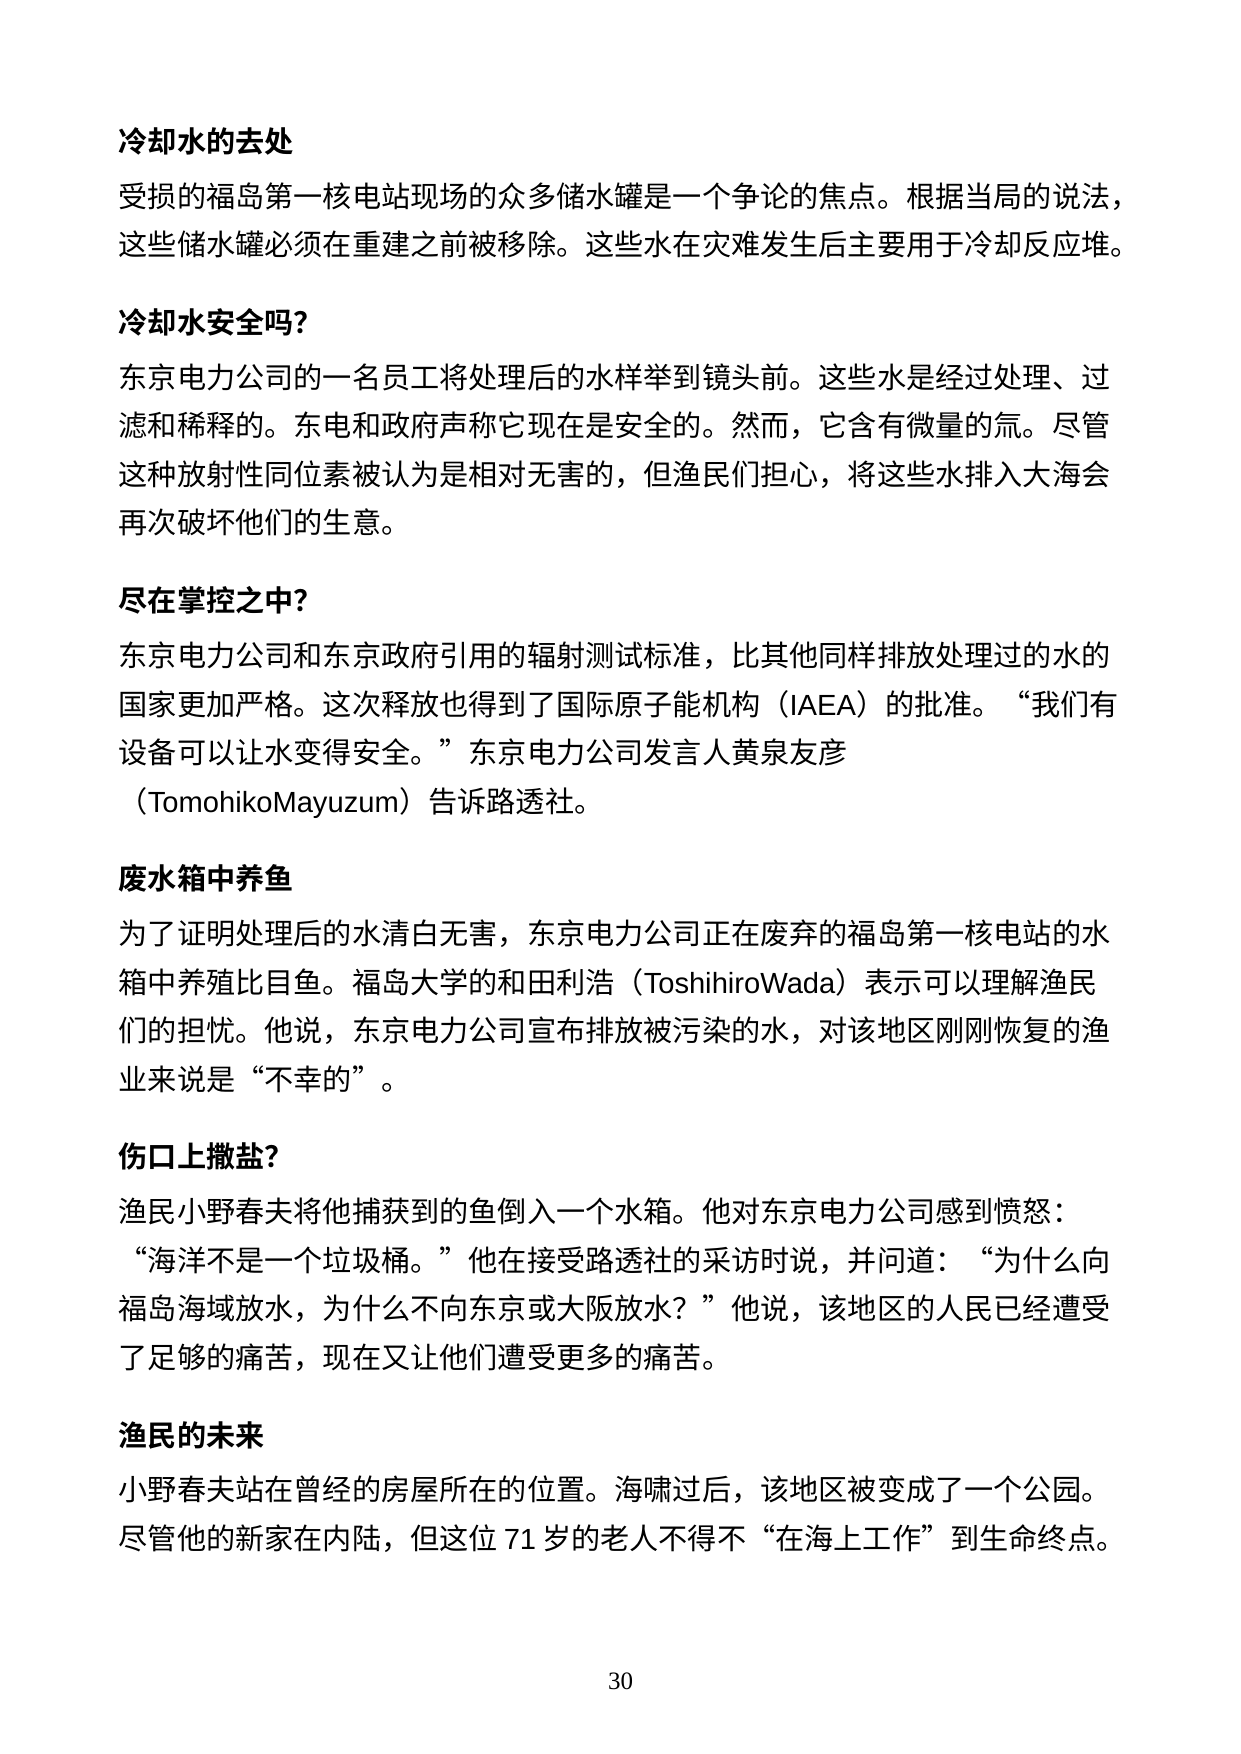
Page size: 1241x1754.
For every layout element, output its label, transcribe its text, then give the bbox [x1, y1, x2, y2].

subtitle 渔民的未来 [118, 1412, 1122, 1454]
subtitle 冷却水安全吗？ [118, 299, 1122, 342]
text 东京电力公司和东京政府引用的辐射测试标准，比其他同样排放处理过的水的国家更加严格。这次释放也得到了国际原子能机构（IAEA）的批准。“我们有设备可以让水变得安全。”东京电力公司发言人黄泉友彦（TomohikoMayuzum）告诉路透社。 [118, 632, 1122, 820]
text 东京电力公司的一名员工将处理后的水样举到镜头前。这些水是经过处理、过滤和稀释的。东电和政府声称它现在是安全的。然而，它含有微量的氚。尽管这种放射性同位素被认为是相对无害的，但渔民们担心，将这些水排入大海会再次破坏他们的生意。 [118, 354, 1122, 542]
text 小野春夫站在曾经的房屋所在的位置。海啸过后，该地区被变成了一个公园。尽管他的新家在内陆，但这位71岁的老人不得不“在海上工作”到生命终点。他对捕鱼业的未来前景感到暗淡。他问道：“那些上小学和初中的孩子怎么办？”对他们来说，以此作为生计太不稳定了。 [118, 1467, 1122, 1558]
subtitle 冷却水的去处 [118, 118, 1122, 161]
text 受损的福岛第一核电站现场的众多储水罐是一个争论的焦点。根据当局的说法，这些储水罐必须在重建之前被移除。这些水在灾难发生后主要用于冷却反应堆。 [118, 173, 1122, 264]
text 为了证明处理后的水清白无害，东京电力公司正在废弃的福岛第一核电站的水箱中养殖比目鱼。福岛大学的和田利浩（ToshihiroWada）表示可以理解渔民们的担忧。他说，东京电力公司宣布排放被污染的水，对该地区刚刚恢复的渔业来说是“不幸的”。 [118, 911, 1122, 1098]
subtitle 尽在掌控之中？ [118, 578, 1122, 620]
subtitle 伤口上撒盐？ [118, 1134, 1122, 1176]
text 渔民小野春夫将他捕获到的鱼倒入一个水箱。他对东京电力公司感到愤怒：“海洋不是一个垃圾桶。”他在接受路透社的采访时说，并问道：“为什么向福岛海域放水，为什么不向东京或大阪放水？”他说，该地区的人民已经遭受了足够的痛苦，现在又让他们遭受更多的痛苦。 [118, 1189, 1122, 1377]
subtitle 废水箱中养鱼 [118, 856, 1122, 898]
